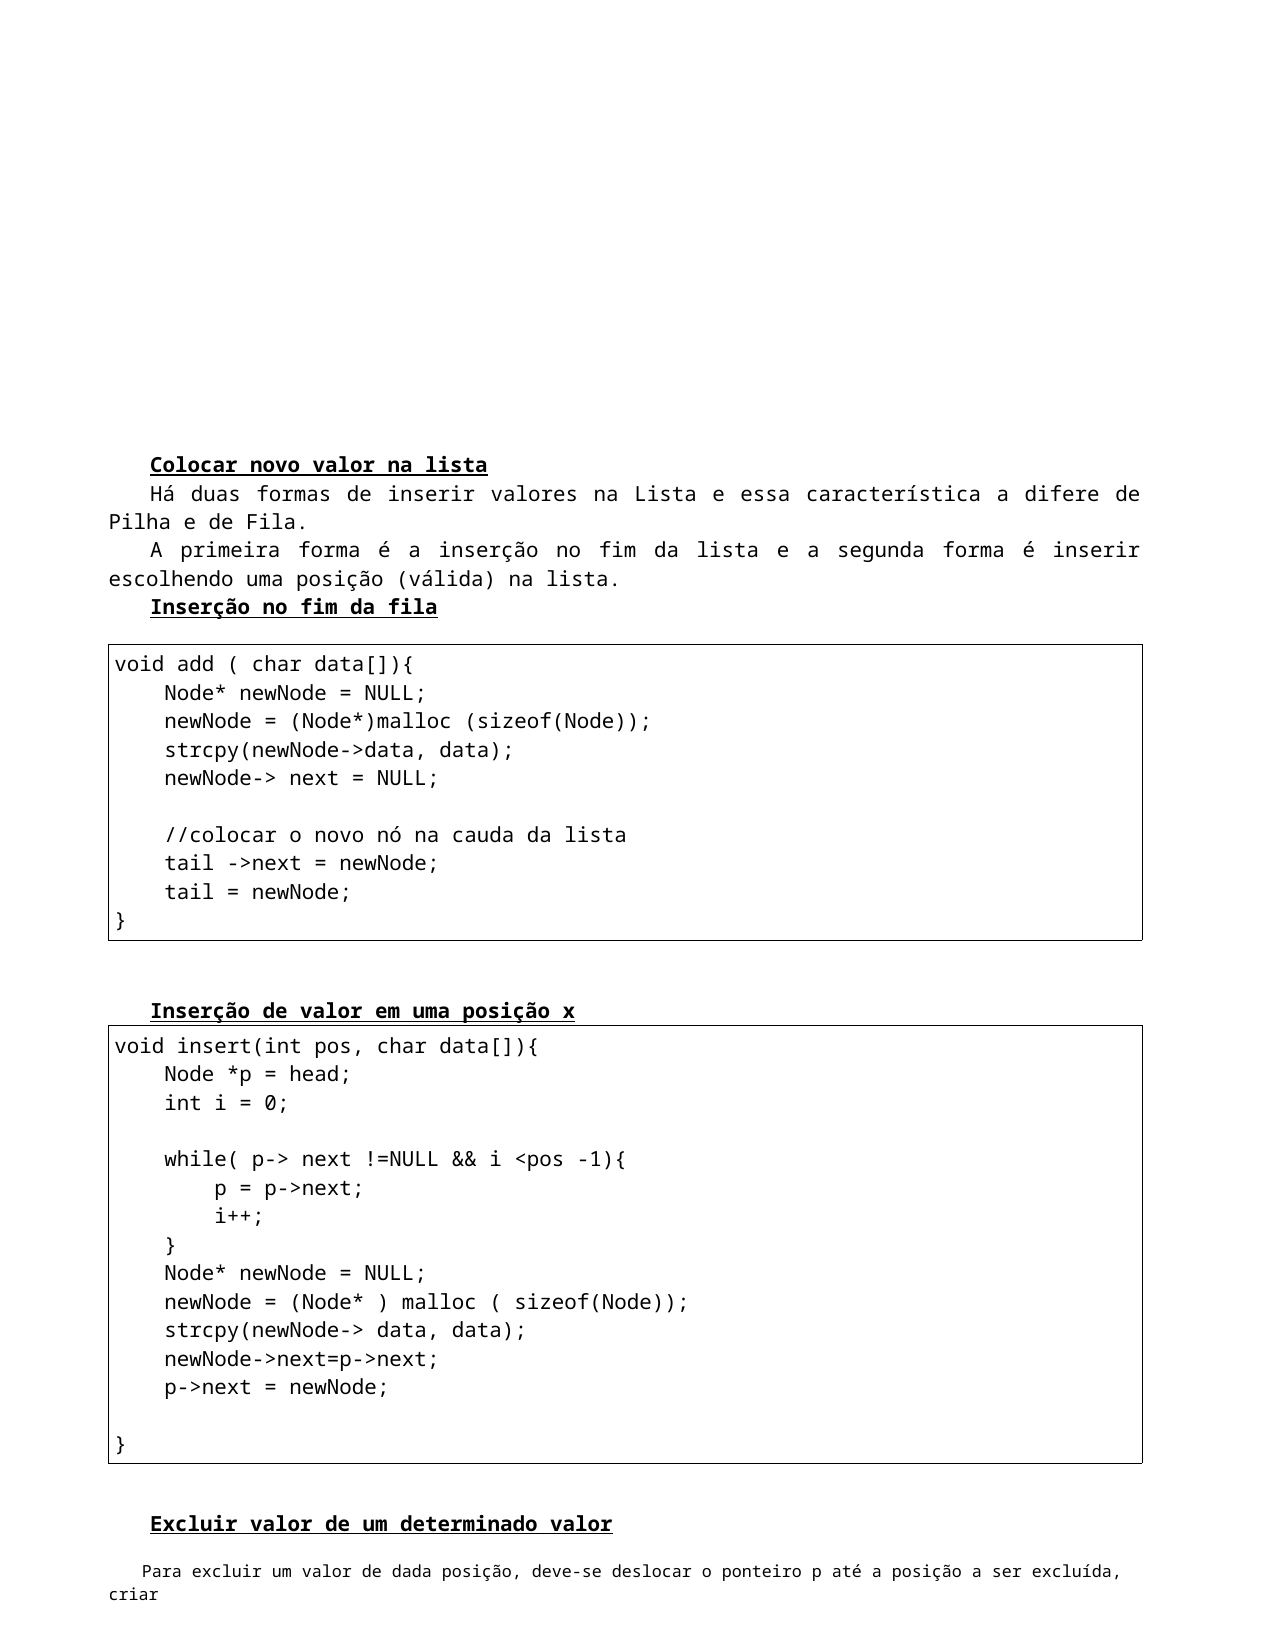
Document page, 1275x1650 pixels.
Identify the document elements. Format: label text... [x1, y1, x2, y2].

text Inserção no fim da fila [108, 592, 1142, 621]
text Colocar novo valor na lista [108, 450, 1142, 479]
text Inserção de valor em uma posição x [108, 997, 1142, 1025]
text Para excluir um valor de dada posição, deve-se deslocar o ponteiro p até a posição a ser excluída, criar [108, 1560, 1142, 1605]
text A primeira forma é a inserção no fim da lista e a segunda forma é inserir escolhendo uma posição (válida) na lista. [108, 536, 1142, 592]
text Excluir valor de um determinado valor [108, 1509, 1142, 1537]
table_header void add ( char data[]){ Node* newNode = NULL; newNode = (Node*)malloc (sizeof(Node)); strcpy(newNode->data, data); newNode-> next = NULL; //colocar o novo nó na cauda da lista tail ->next = newNode; tail = newNode; } [109, 645, 1142, 939]
table_header void insert(int pos, char data[]){ Node *p = head; int i = 0; while( p-> next !=NULL && i <pos -1){ p = p->next; i++; } Node* newNode = NULL; newNode = (Node* ) malloc ( sizeof(Node)); strcpy(newNode-> data, data); newNode->next=p->next; p->next = newNode; } [109, 1026, 1142, 1463]
text Há duas formas de inserir valores na Lista e essa característica a difere de Pilha e de Fila. [108, 479, 1142, 536]
